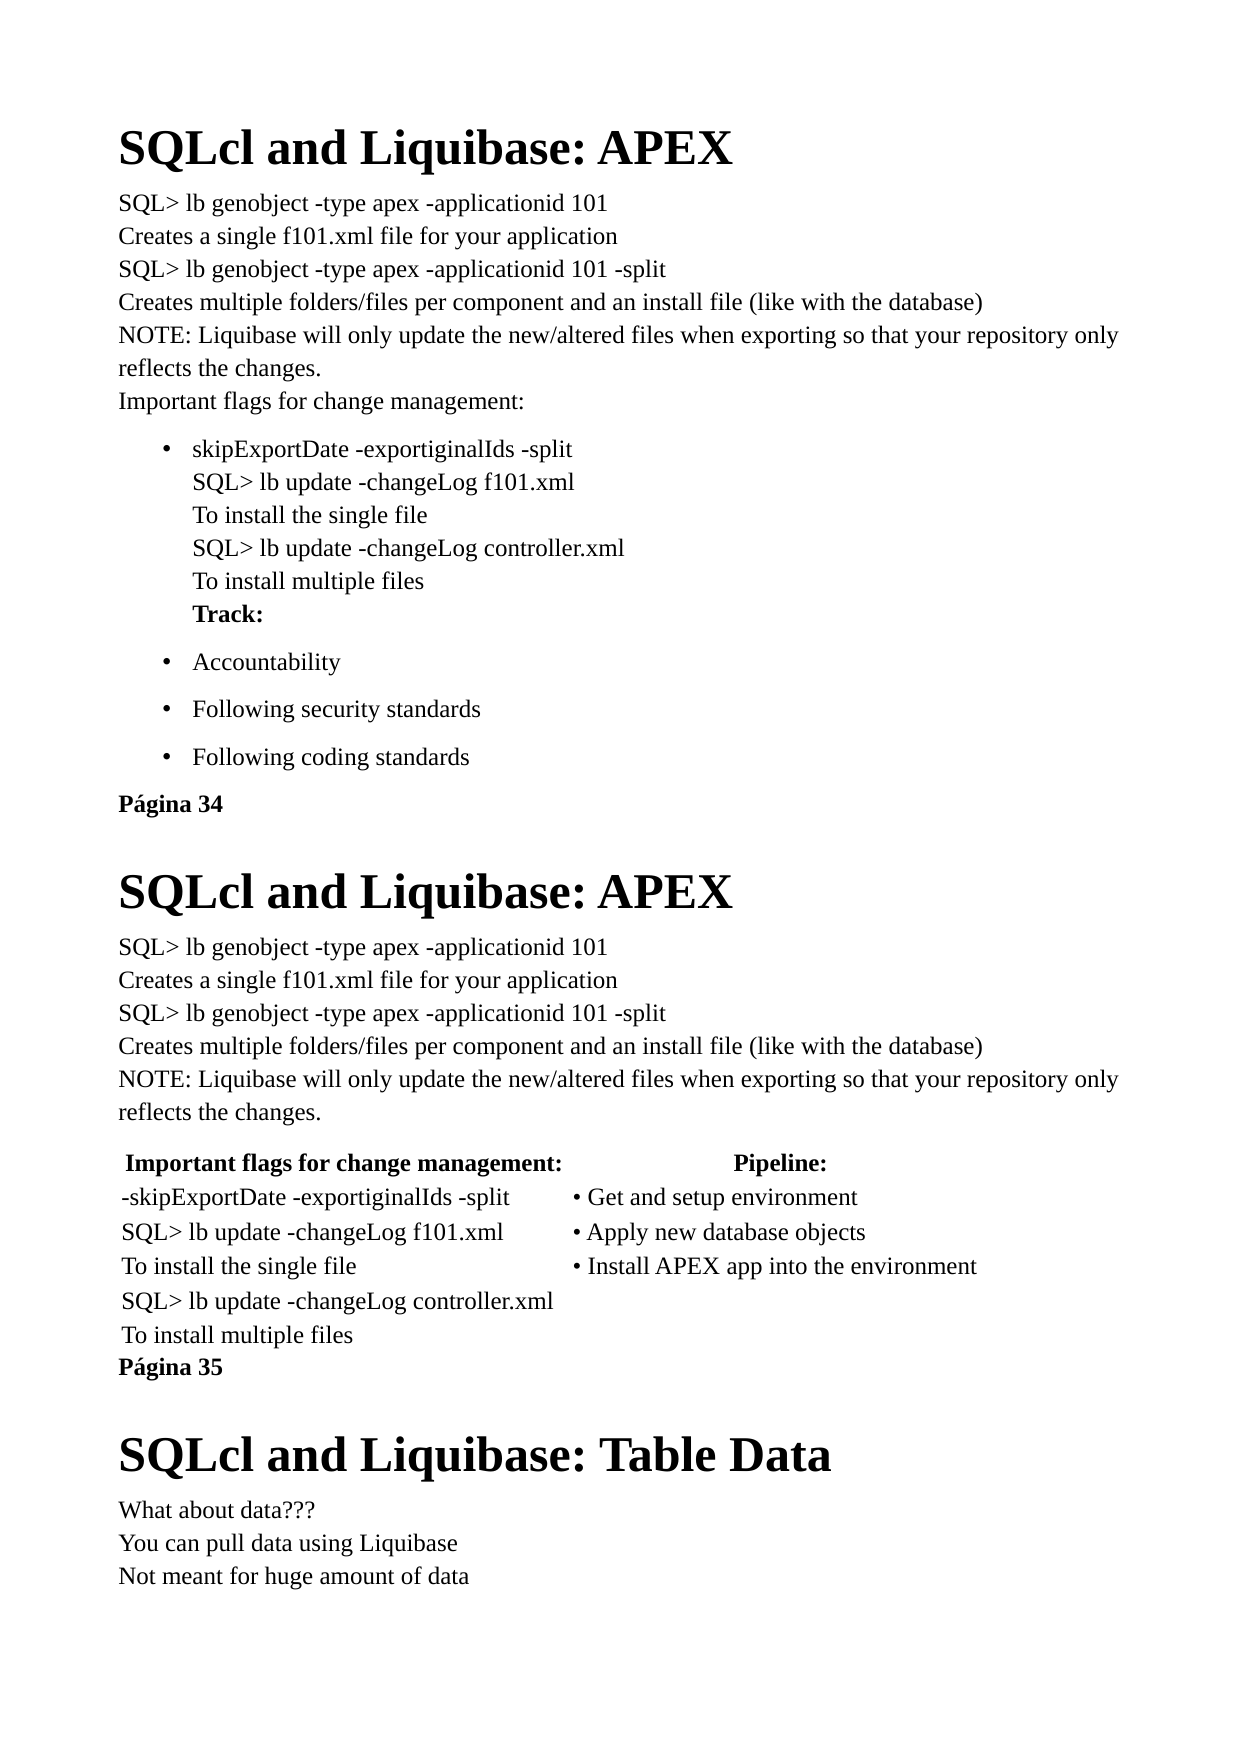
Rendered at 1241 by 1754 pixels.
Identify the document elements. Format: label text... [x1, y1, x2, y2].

table_cell To install the single file [118, 1249, 569, 1283]
table_cell SQL> lb update -changeLog f101.xml [118, 1214, 569, 1248]
subtitle SQLcl and Liquibase: APEX [118, 118, 1122, 176]
table_header Pipeline: [570, 1145, 991, 1179]
table_cell [570, 1283, 991, 1318]
table_cell -skipExportDate -exportiginalIds -split [118, 1179, 569, 1214]
list skipExportDate -exportiginalIds -split SQL> lb update -changeLog f101.xml To install the single file SQL> lb update -changeLog controller.xml To install multiple files Track: [162, 434, 1122, 628]
text Página 35 [118, 1352, 1122, 1381]
table_cell • Apply new database objects [570, 1214, 991, 1248]
subtitle SQLcl and Liquibase: Table Data [118, 1425, 1122, 1482]
subtitle SQLcl and Liquibase: APEX [118, 862, 1122, 919]
text SQL> lb genobject -type apex -applicationid 101 Creates a single f101.xml file for your application SQL> lb genobject -type apex -applicationid 101 -split Creates multiple folders/files per component and an install file (like with the database) NOTE: Liquibase will only update the new/altered files when exporting so that your repository only reflects the changes. [118, 932, 1122, 1126]
table_header Important flags for change management: [118, 1145, 569, 1179]
list Accountability [162, 647, 1122, 675]
text SQL> lb genobject -type apex -applicationid 101 Creates a single f101.xml file for your application SQL> lb genobject -type apex -applicationid 101 -split Creates multiple folders/files per component and an install file (like with the database) NOTE: Liquibase will only update the new/altered files when exporting so that your repository only reflects the changes. Important flags for change management: [118, 188, 1122, 415]
text What about data??? You can pull data using Liquibase Not meant for huge amount of data [118, 1495, 1122, 1589]
text Página 34 [118, 789, 1122, 818]
table_cell SQL> lb update -changeLog controller.xml [118, 1283, 569, 1318]
table_cell • Install APEX app into the environment [570, 1249, 991, 1283]
table_cell [570, 1318, 991, 1352]
table_cell • Get and setup environment [570, 1179, 991, 1214]
list Following security standards [162, 694, 1122, 723]
table_cell To install multiple files [118, 1318, 569, 1352]
list Following coding standards [162, 742, 1122, 771]
